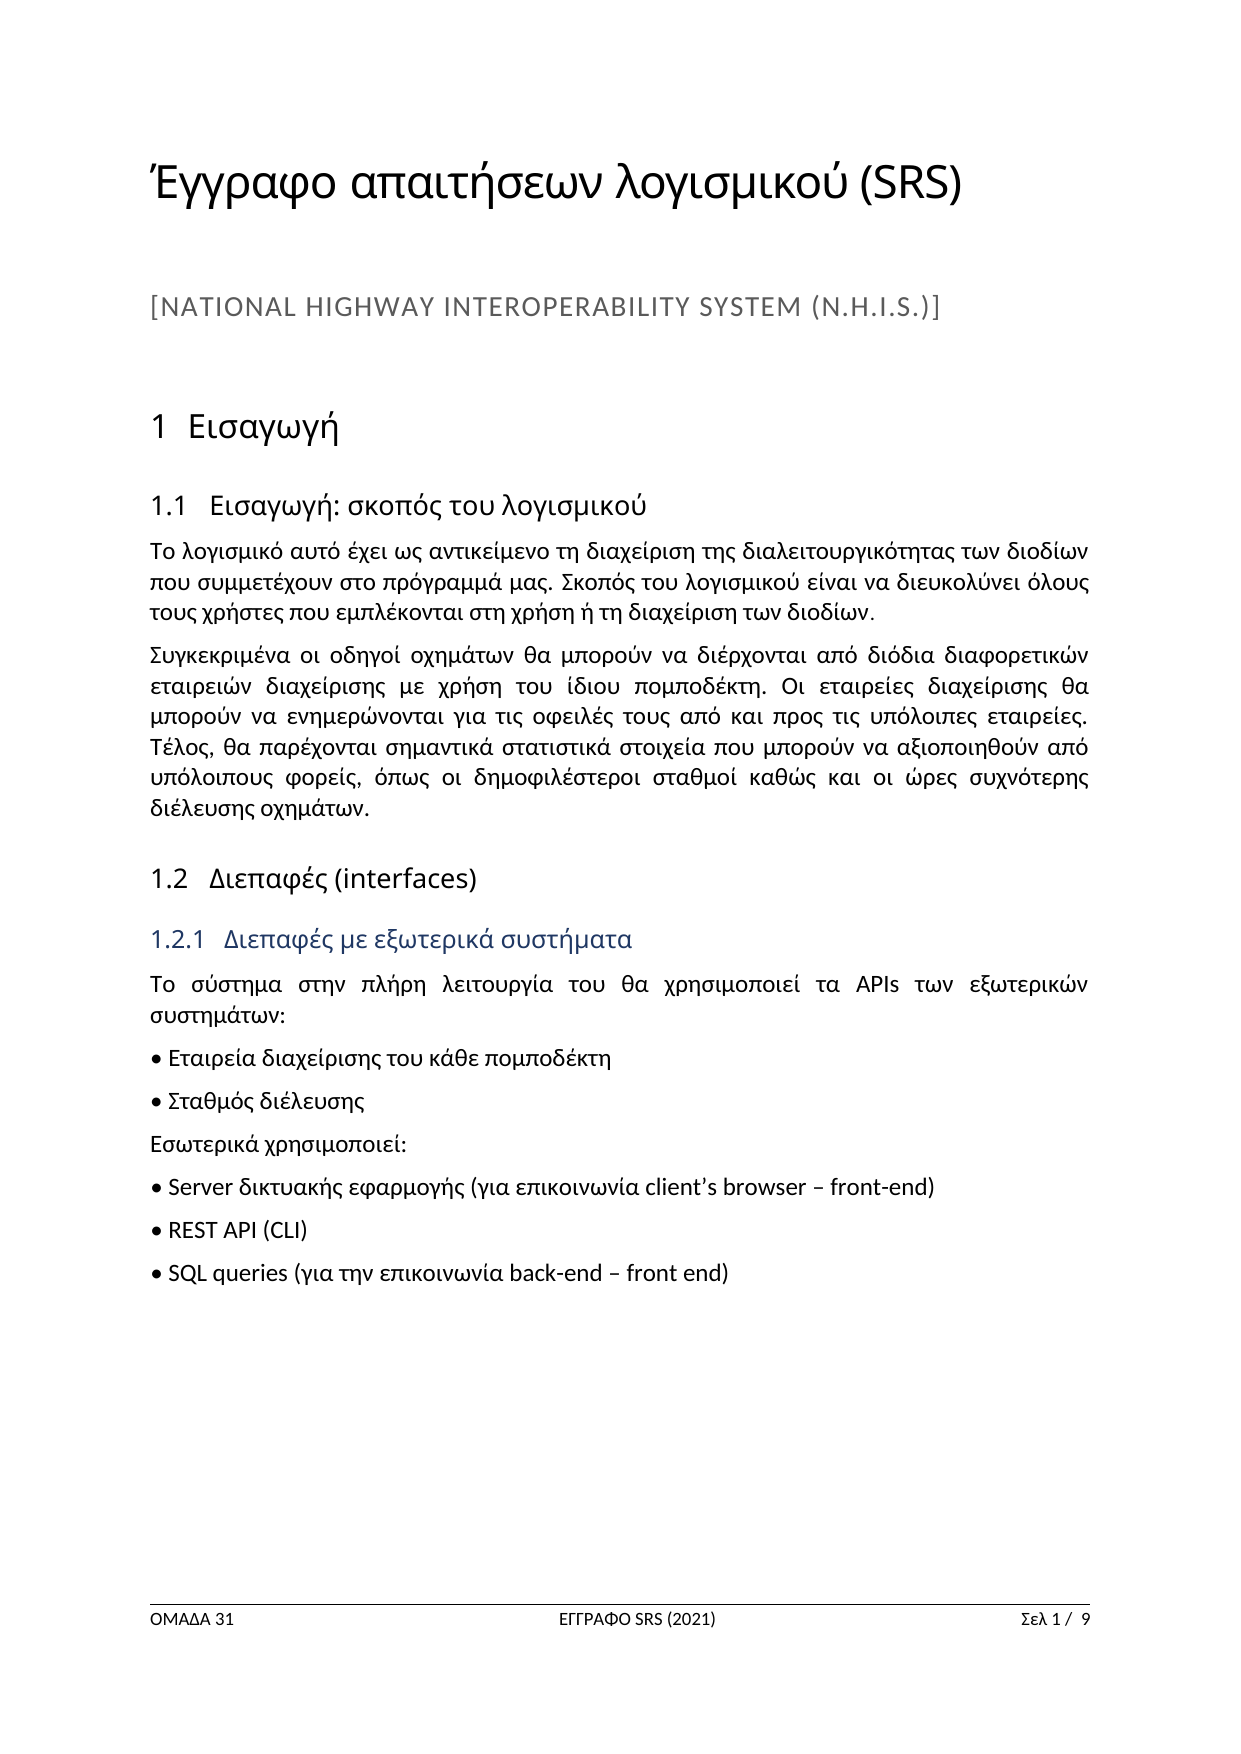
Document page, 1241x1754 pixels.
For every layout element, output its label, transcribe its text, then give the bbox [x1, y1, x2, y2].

text Συγκεκριμένα οι οδηγοί οχημάτων θα μπορούν να διέρχονται από διόδια διαφορετικών εταιρειών διαχείρισης με χρήση του ίδιου πομποδέκτη. Οι εταιρείες διαχείρισης θα μπορούν να ενημερώνονται για τις οφειλές τους από και προς τις υπόλοιπες εταιρείες. Τέλος, θα παρέχονται σημαντικά στατιστικά στοιχεία που μπορούν να αξιοποιηθούν από υπόλοιπους φορείς, όπως οι δημοφιλέστεροι σταθμοί καθώς και οι ώρες συχνότερης διέλευσης οχημάτων. [150, 639, 1090, 822]
title Έγγραφο απαιτήσεων λογισμικού (SRS) [150, 150, 1090, 212]
text • REST API (CLI) [150, 1214, 1090, 1244]
subtitle 1.2.1 Διεπαφές με εξωτερικά συστήματα [150, 922, 1090, 956]
text Το λογισμικό αυτό έχει ως αντικείμενο τη διαχείριση της διαλειτουργικότητας των διοδίων που συμμετέχουν στο πρόγραμμά μας. Σκοπός του λογισμικού είναι να διευκολύνει όλους τους χρήστες που εμπλέκονται στη χρήση ή τη διαχείριση των διοδίων. [150, 535, 1090, 627]
text • Σταθμός διέλευσης [150, 1085, 1090, 1116]
text Εσωτερικά χρησιμοποιεί: [150, 1128, 1090, 1158]
text Το σύστημα στην πλήρη λειτουργία του θα χρησιμοποιεί τα APIs των εξωτερικών συστημάτων: [150, 968, 1090, 1029]
text • Εταιρεία διαχείρισης του κάθε πομποδέκτη [150, 1042, 1090, 1072]
subtitle [NATIONAL HIGHWAY INTEROPERABILITY SYSTEM (N.H.I.S.)] [150, 288, 1090, 324]
subtitle 1.1 Εισαγωγή: σκοπός του λογισμικού [150, 486, 1090, 523]
subtitle 1.2 Διεπαφές (interfaces) [150, 860, 1090, 897]
text • SQL queries (για την επικοινωνία back-end – front end) [150, 1257, 1090, 1288]
subtitle Εισαγωγή [150, 403, 1090, 448]
text • Server δικτυακής εφαρμογής (για επικοινωνία client’s browser – front-end) [150, 1171, 1090, 1202]
